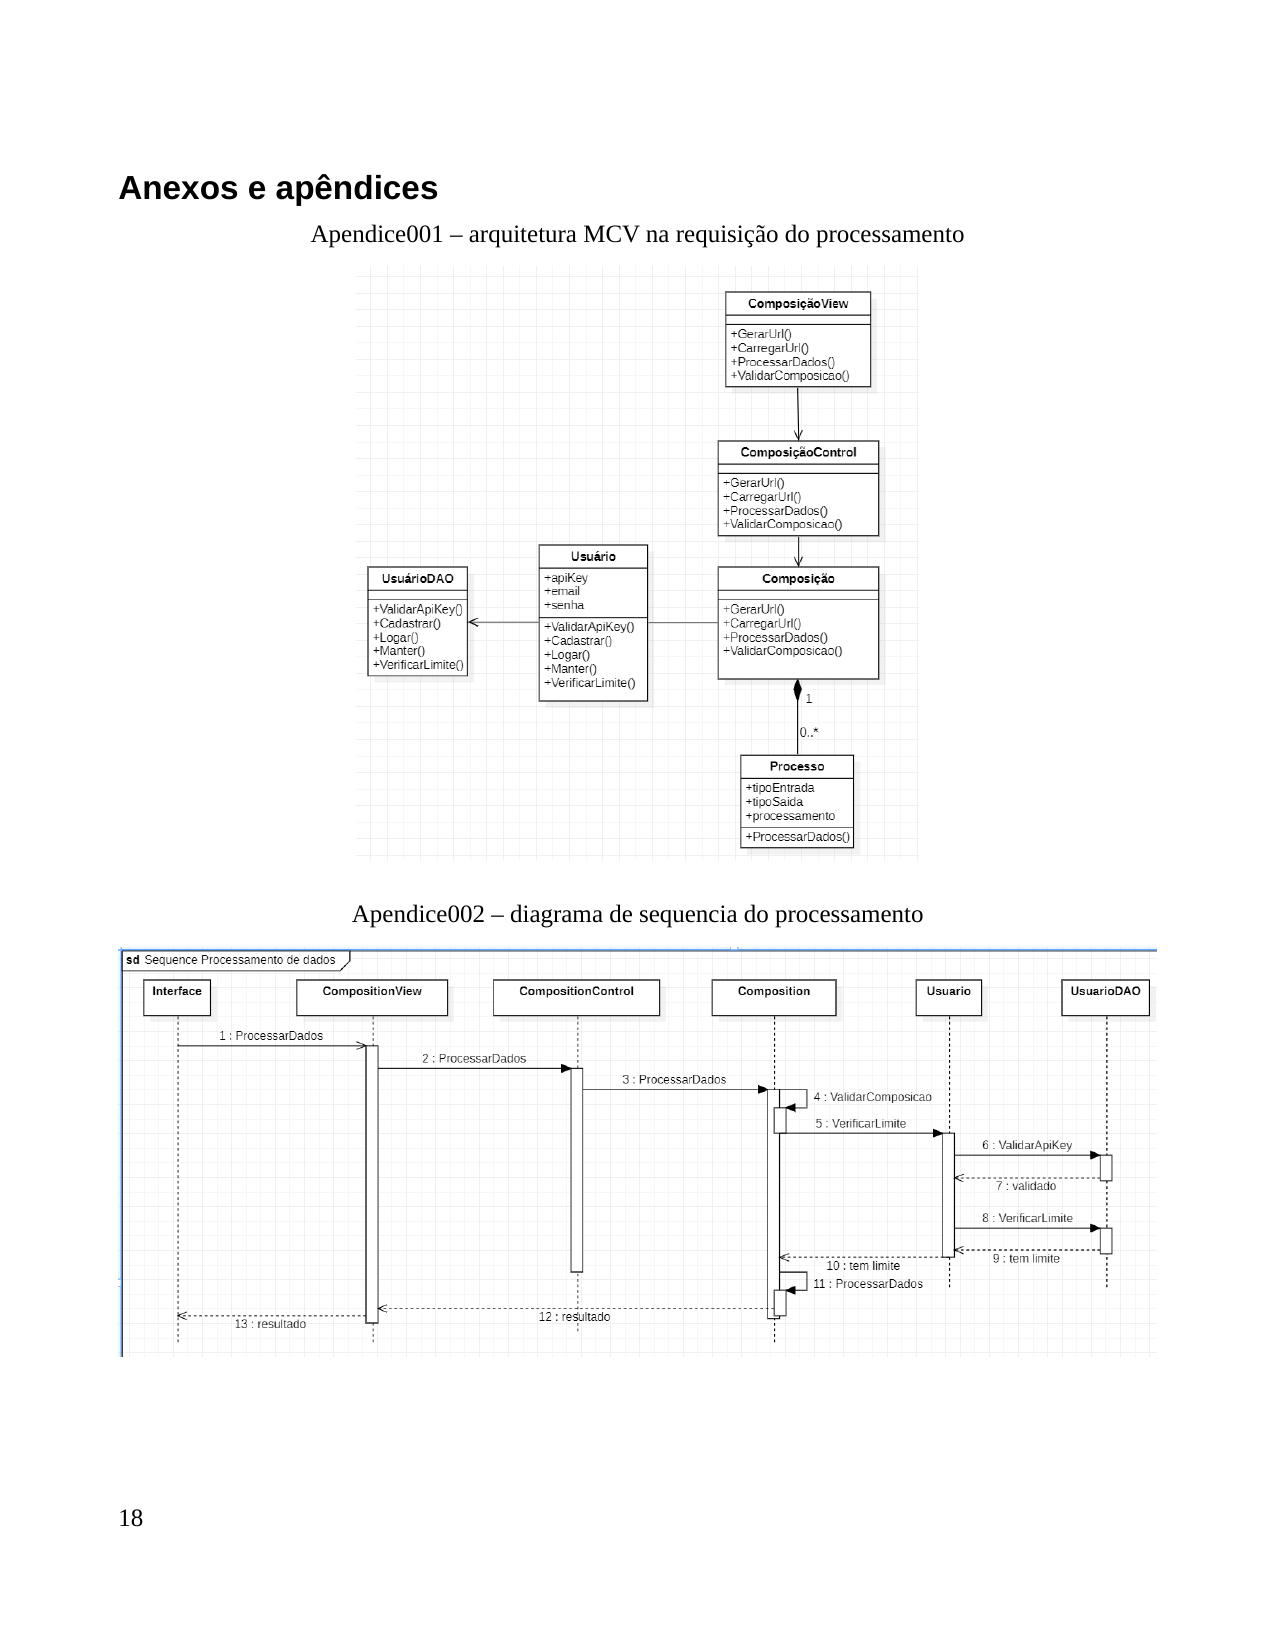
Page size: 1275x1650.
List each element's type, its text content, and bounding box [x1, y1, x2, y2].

text Apendice001 – arquitetura MCV na requisição do processamento [118, 219, 1157, 247]
subtitle Anexos e apêndices [118, 168, 1157, 206]
picture [118, 947, 1157, 1357]
text Apendice002 – diagrama de sequencia do processamento [118, 899, 1157, 928]
picture [355, 266, 920, 861]
